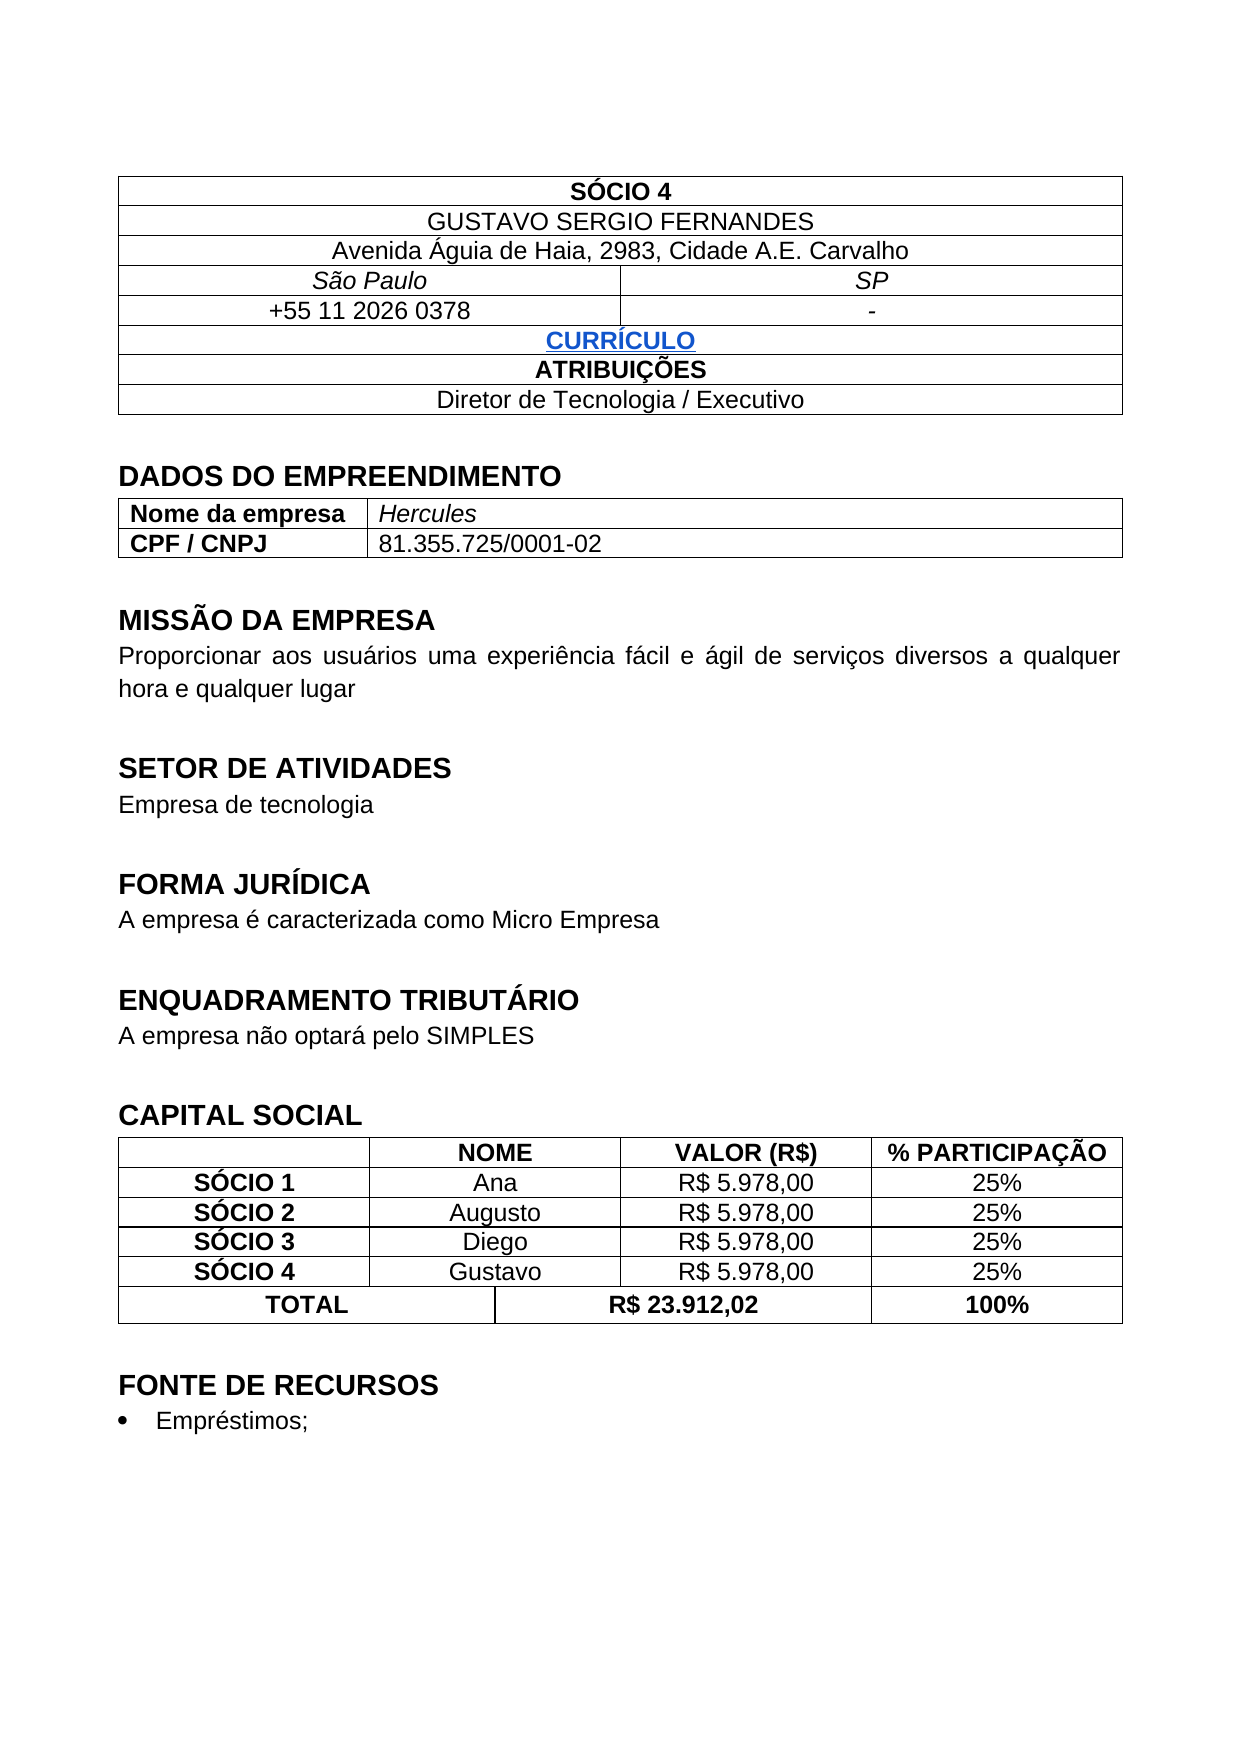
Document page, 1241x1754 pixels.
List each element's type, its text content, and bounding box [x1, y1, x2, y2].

table_header Nome da empresa [119, 499, 367, 527]
table_cell R$ 5.978,00 [621, 1168, 871, 1197]
table_cell Avenida Águia de Haia, 2983, Cidade A.E. Carvalho [119, 236, 1122, 265]
table_cell 25% [872, 1168, 1122, 1197]
table_cell Diego [370, 1228, 620, 1256]
table_cell R$ 5.978,00 [621, 1257, 871, 1286]
table_cell 25% [872, 1228, 1122, 1256]
table_cell - [621, 296, 1122, 324]
table_header [119, 1138, 369, 1167]
text ENQUADRAMENTO TRIBUTÁRIO [118, 983, 1122, 1016]
table_cell Ana [370, 1168, 620, 1197]
text Empresa de tecnologia [118, 790, 1122, 818]
list Empréstimos; [118, 1406, 1122, 1435]
table_header VALOR (R$) [621, 1138, 871, 1167]
table_cell 25% [872, 1257, 1122, 1286]
table_cell Gustavo [370, 1257, 620, 1286]
text SETOR DE ATIVIDADES [118, 751, 1122, 785]
table_cell R$ 23.912,02 [496, 1287, 871, 1322]
text Proporcionar aos usuários uma experiência fácil e ágil de serviços diversos a qualquer hora e qualquer lugar [118, 641, 1122, 703]
table_cell 25% [872, 1198, 1122, 1226]
table_cell CPF / CNPJ [119, 529, 367, 557]
table_cell ATRIBUIÇÕES [119, 355, 1122, 384]
text CAPITAL SOCIAL [118, 1098, 1122, 1132]
table_header NOME [370, 1138, 620, 1167]
table_cell 81.355.725/0001-02 [368, 529, 1122, 557]
table_cell SÓCIO 1 [119, 1168, 369, 1197]
table_cell TOTAL [119, 1287, 494, 1322]
text DADOS DO EMPREENDIMENTO [118, 459, 1122, 493]
text FONTE DE RECURSOS [118, 1368, 1122, 1401]
text FORMA JURÍDICA [118, 867, 1122, 901]
table_header SÓCIO 4 [119, 177, 1122, 205]
table_cell Diretor de Tecnologia / Executivo [119, 385, 1122, 414]
table_cell SÓCIO 4 [119, 1257, 369, 1286]
table_cell SÓCIO 2 [119, 1198, 369, 1226]
table_header % PARTICIPAÇÃO [872, 1138, 1122, 1167]
table_cell R$ 5.978,00 [621, 1228, 871, 1256]
text A empresa não optará pelo SIMPLES [118, 1021, 1122, 1050]
text A empresa é caracterizada como Micro Empresa [118, 906, 1122, 934]
text MISSÃO DA EMPRESA [118, 602, 1122, 636]
table_header Hercules [368, 499, 1122, 527]
table_cell SÓCIO 3 [119, 1228, 369, 1256]
table_cell +55 11 2026 0378 [119, 296, 620, 324]
table_cell São Paulo [119, 266, 620, 295]
table_cell CURRÍCULO [119, 326, 1122, 354]
table_cell Augusto [370, 1198, 620, 1226]
table_cell GUSTAVO SERGIO FERNANDES [119, 206, 1122, 235]
table_cell 100% [872, 1287, 1122, 1322]
table_cell R$ 5.978,00 [621, 1198, 871, 1226]
table_cell SP [621, 266, 1122, 295]
